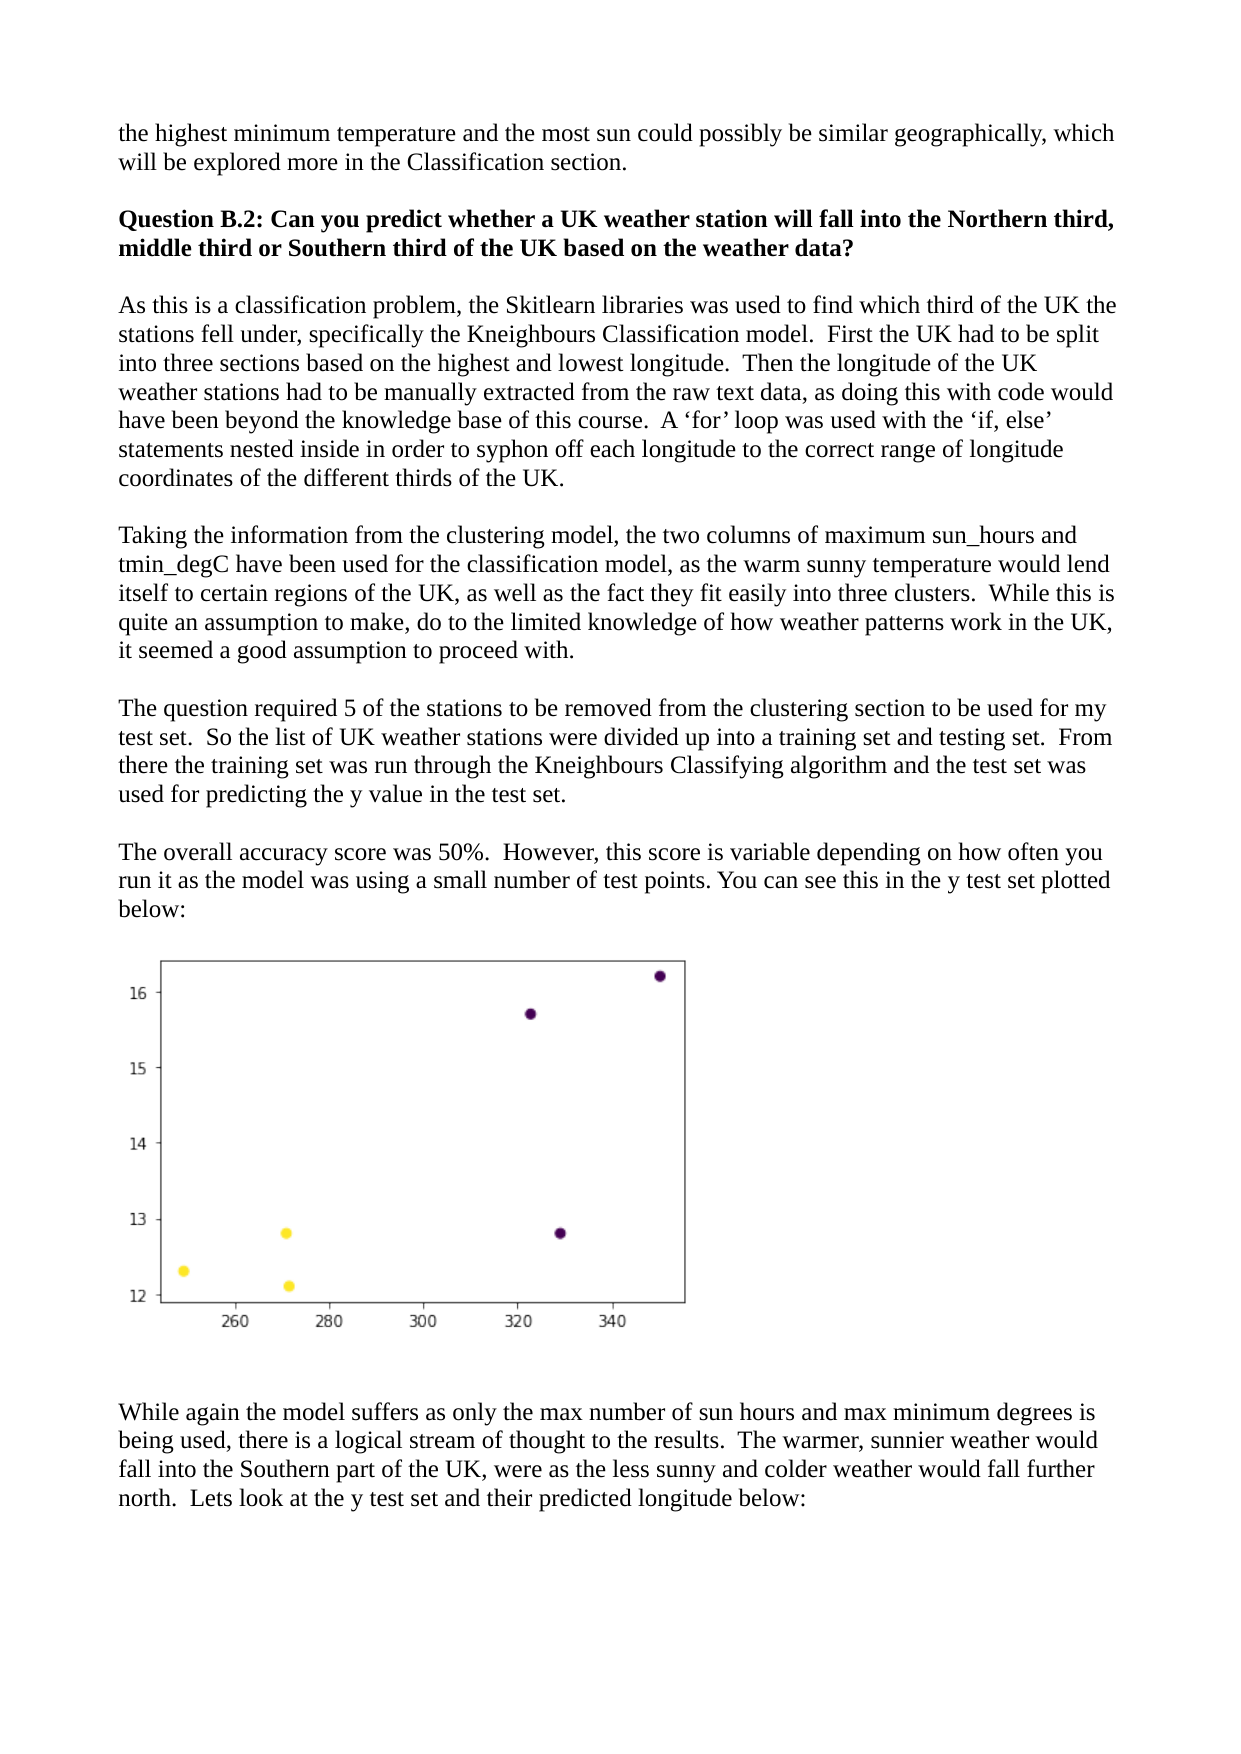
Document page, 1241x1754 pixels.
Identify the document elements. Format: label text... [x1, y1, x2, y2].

text While again the model suffers as only the max number of sun hours and max minimum degrees is being used, there is a logical stream of thought to the results. The warmer, sunnier weather would fall into the Southern part of the UK, were as the less sunny and colder weather would fall further north. Lets look at the y test set and their predicted longitude below: [118, 1397, 1122, 1512]
text The overall accuracy score was 50%. However, this score is variable depending on how often you run it as the model was using a small number of test points. You can see this in the y test set plotted below: [118, 837, 1122, 923]
text The question required 5 of the stations to be removed from the clustering section to be used for my test set. So the list of UK weather stations were divided up into a training set and testing set. From there the training set was run through the Kneighbours Classifying algorithm and the test set was used for predicting the y value in the test set. [118, 693, 1122, 808]
text As this is a classification problem, the Skitlearn libraries was used to find which third of the UK the stations fell under, specifically the Kneighbours Classification model. First the UK had to be split into three sections based on the highest and lowest longitude. Then the longitude of the UK weather stations had to be manually extracted from the raw text data, as doing this with code would have been beyond the knowledge base of this course. A ‘for’ loop was used with the ‘if, else’ statements nested inside in order to syphon off each longitude to the correct range of longitude coordinates of the different thirds of the UK. [118, 291, 1122, 492]
text Taking the information from the clustering model, the two columns of maximum sun_hours and tmin_degC have been used for the classification model, as the warm sunny temperature would lend itself to certain regions of the UK, as well as the fact they fit easily into three clusters. While this is quite an assumption to make, do to the limited knowledge of how weather patterns work in the UK, it seemed a good assumption to proceed with. [118, 521, 1122, 664]
picture [118, 951, 694, 1340]
text Question B.2: Can you predict whether a UK weather station will fall into the Northern third, middle third or Southern third of the UK based on the weather data? [118, 204, 1122, 262]
text the highest minimum temperature and the most sun could possibly be similar geographically, which will be explored more in the Classification section. [118, 118, 1122, 176]
